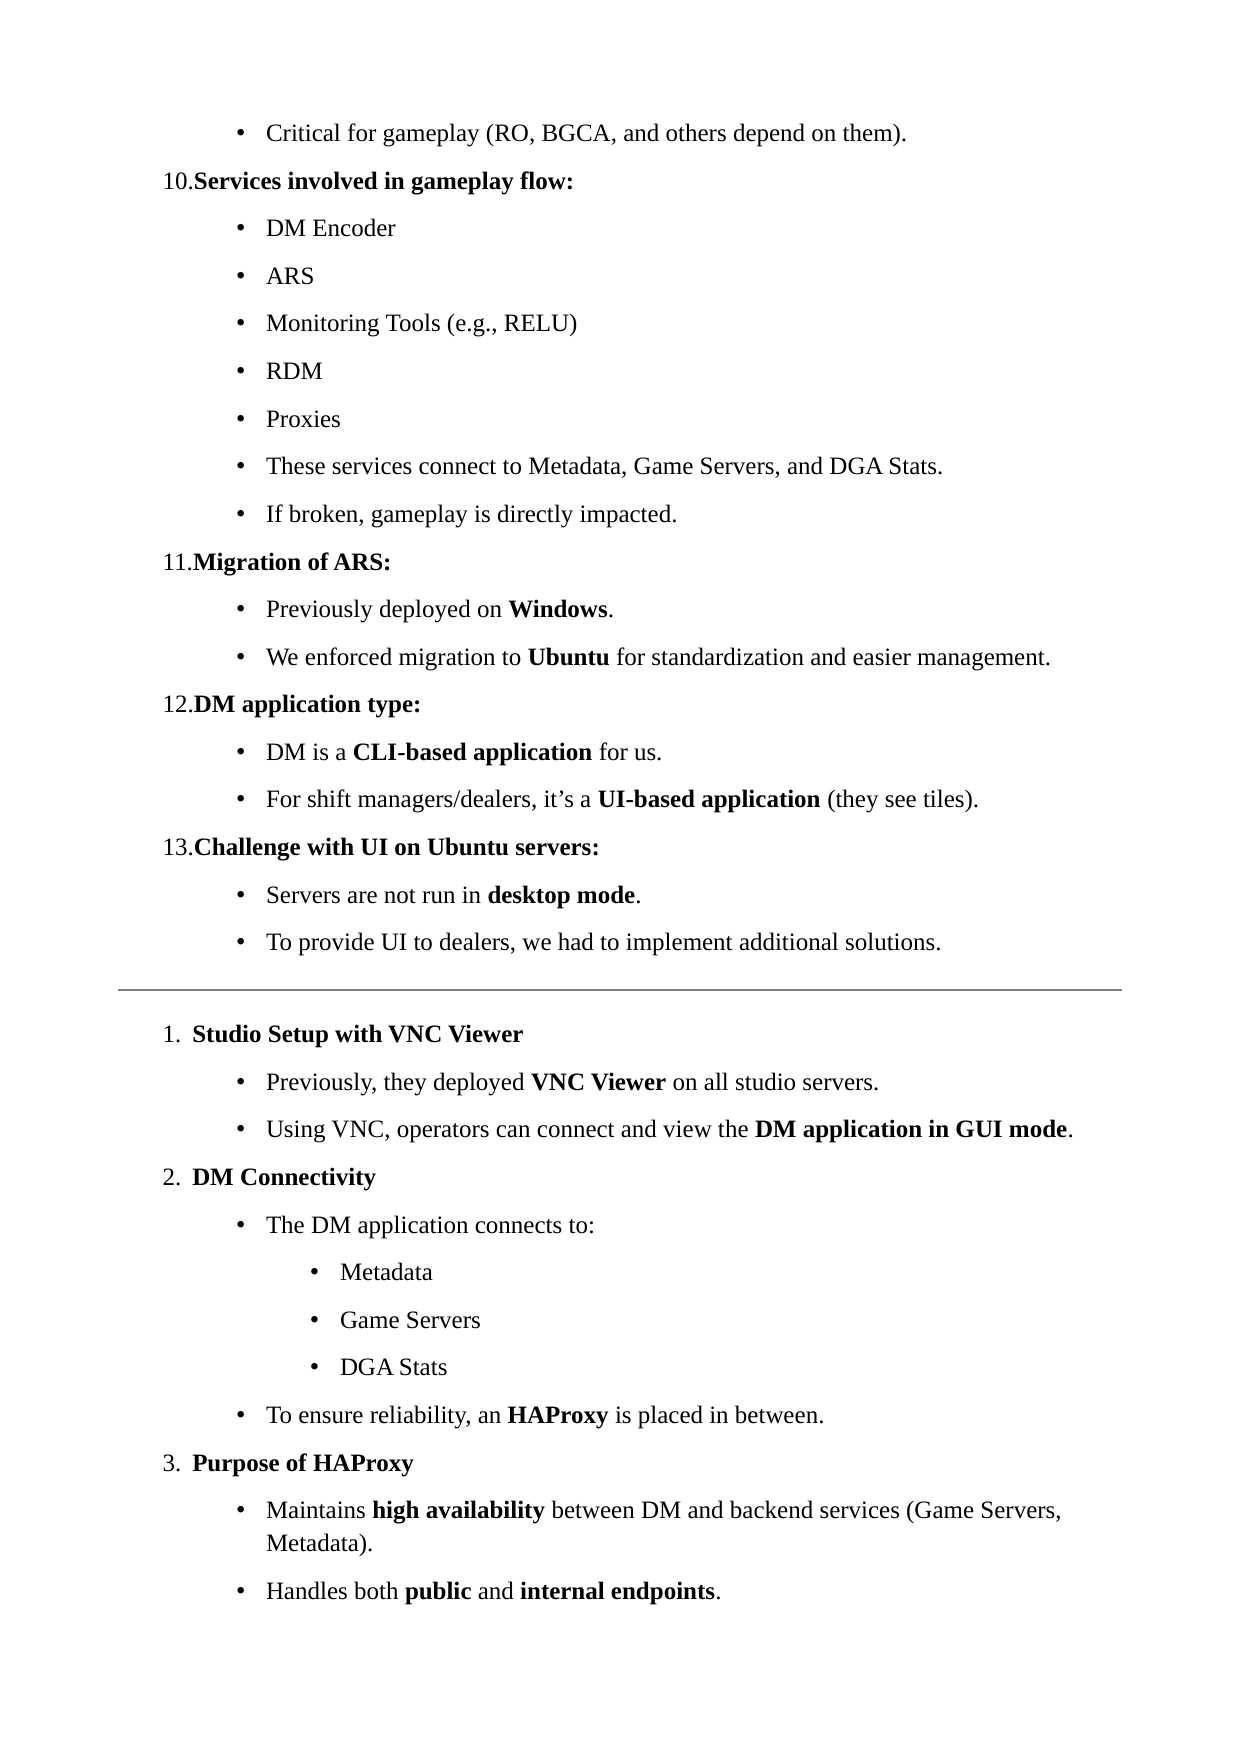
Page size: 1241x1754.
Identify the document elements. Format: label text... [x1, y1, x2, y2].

list For shift managers/dealers, it’s a UI-based application (they see tiles). [236, 784, 1122, 813]
list DM Connectivity [162, 1162, 1122, 1191]
list Game Servers [310, 1305, 1122, 1334]
list Challenge with UI on Ubuntu servers: [162, 832, 1122, 861]
list Previously deployed on Windows. [236, 594, 1122, 623]
list Metadata [310, 1257, 1122, 1286]
list Critical for gameplay (RO, BGCA, and others depend on them). [236, 118, 1122, 147]
list To provide UI to dealers, we had to implement additional solutions. [236, 927, 1122, 956]
list The DM application connects to: [236, 1210, 1122, 1238]
list Migration of ARS: [162, 547, 1122, 575]
list DM application type: [162, 689, 1122, 718]
list Previously, they deployed VNC Viewer on all studio servers. [236, 1067, 1122, 1096]
list To ensure reliability, an HAProxy is placed in between. [236, 1400, 1122, 1429]
list DGA Stats [310, 1352, 1122, 1381]
list RDM [236, 356, 1122, 385]
list Proxies [236, 404, 1122, 432]
list ARS [236, 261, 1122, 290]
list We enforced migration to Ubuntu for standardization and easier management. [236, 642, 1122, 671]
list Using VNC, operators can connect and view the DM application in GUI mode. [236, 1114, 1122, 1143]
list Servers are not run in desktop mode. [236, 880, 1122, 908]
list DM is a CLI-based application for us. [236, 737, 1122, 766]
list DM Encoder [236, 213, 1122, 242]
list Maintains high availability between DM and backend services (Game Servers, Metadata). [236, 1495, 1122, 1557]
list If broken, gameplay is directly impacted. [236, 499, 1122, 528]
list Studio Setup with VNC Viewer [162, 1019, 1122, 1048]
list These services connect to Metadata, Game Servers, and DGA Stats. [236, 451, 1122, 480]
list Purpose of HAProxy [162, 1448, 1122, 1476]
list Monitoring Tools (e.g., RELU) [236, 308, 1122, 337]
list Services involved in gameplay flow: [162, 166, 1122, 194]
list Handles both public and internal endpoints. [236, 1576, 1122, 1605]
